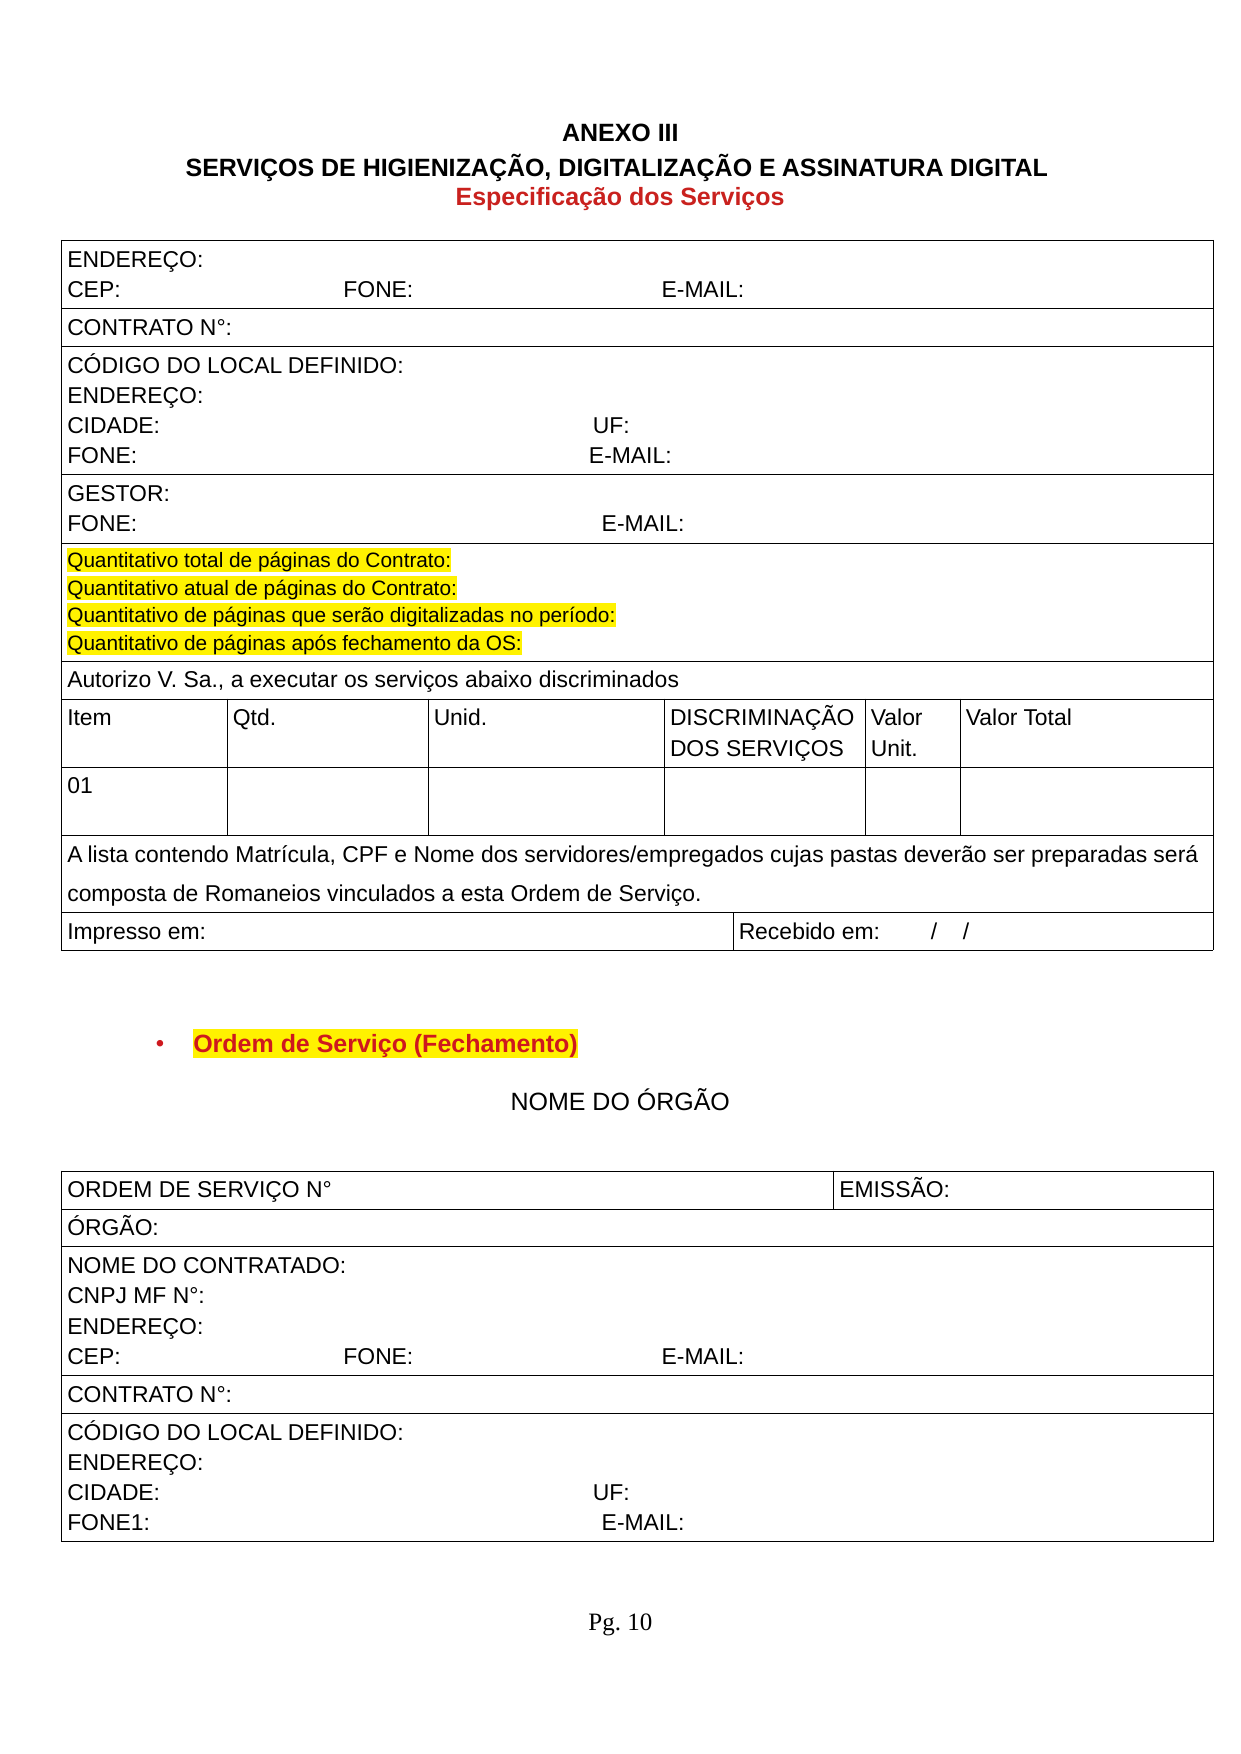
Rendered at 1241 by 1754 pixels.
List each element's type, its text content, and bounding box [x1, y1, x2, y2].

table_cell ÓRGÃO: [62, 1210, 1213, 1246]
table_cell [866, 768, 960, 835]
table_cell [228, 768, 428, 835]
table_cell [665, 768, 865, 835]
table_cell Valor Unit. [866, 700, 960, 767]
table_cell Valor Total [961, 700, 1213, 767]
table_cell Qtd. [228, 700, 428, 767]
table_cell [961, 768, 1213, 835]
table_cell [429, 768, 664, 835]
table_cell CÓDIGO DO LOCAL DEFINIDO: ENDEREÇO: CIDADE: UF: FONE: E-MAIL: [62, 347, 1213, 474]
table_cell A lista contendo Matrícula, CPF e Nome dos servidores/empregados cujas pastas deverão ser preparadas será composta de Romaneios vinculados a esta Ordem de Serviço. [62, 836, 1213, 912]
table_cell Unid. [429, 700, 664, 767]
table_cell ENDEREÇO: CEP: FONE: E-MAIL: [62, 241, 1213, 308]
table_cell Recebido em: / / [734, 913, 1213, 950]
table_cell Quantitativo total de páginas do Contrato: Quantitativo atual de páginas do Contrato: Quantitativo de páginas que serão digitalizadas no período: Quantitativo de páginas após fechamento da OS: [62, 544, 1213, 661]
table_cell DISCRIMINAÇÃO DOS SERVIÇOS [665, 700, 865, 767]
table_cell Impresso em: [62, 913, 733, 950]
table_cell CÓDIGO DO LOCAL DEFINIDO: ENDEREÇO: CIDADE: UF: FONE1: E-MAIL: [62, 1414, 1213, 1541]
table_cell Autorizo V. Sa., a executar os serviços abaixo discriminados [62, 662, 1213, 698]
text NOME DO ÓRGÃO [118, 1087, 1122, 1116]
table_header EMISSÃO: [834, 1172, 1213, 1208]
table_cell 01 [62, 768, 227, 835]
table_cell CONTRATO N°: [62, 1376, 1213, 1413]
list Ordem de Serviço (Fechamento) [156, 1029, 1122, 1058]
table_cell CONTRATO N°: [62, 309, 1213, 346]
table_cell NOME DO CONTRATADO: CNPJ MF N°: ENDEREÇO: CEP: FONE: E-MAIL: [62, 1247, 1213, 1375]
table_header ORDEM DE SERVIÇO N° [62, 1172, 833, 1208]
table_cell GESTOR: FONE: E-MAIL: [62, 475, 1213, 542]
table_cell Item [62, 700, 227, 767]
